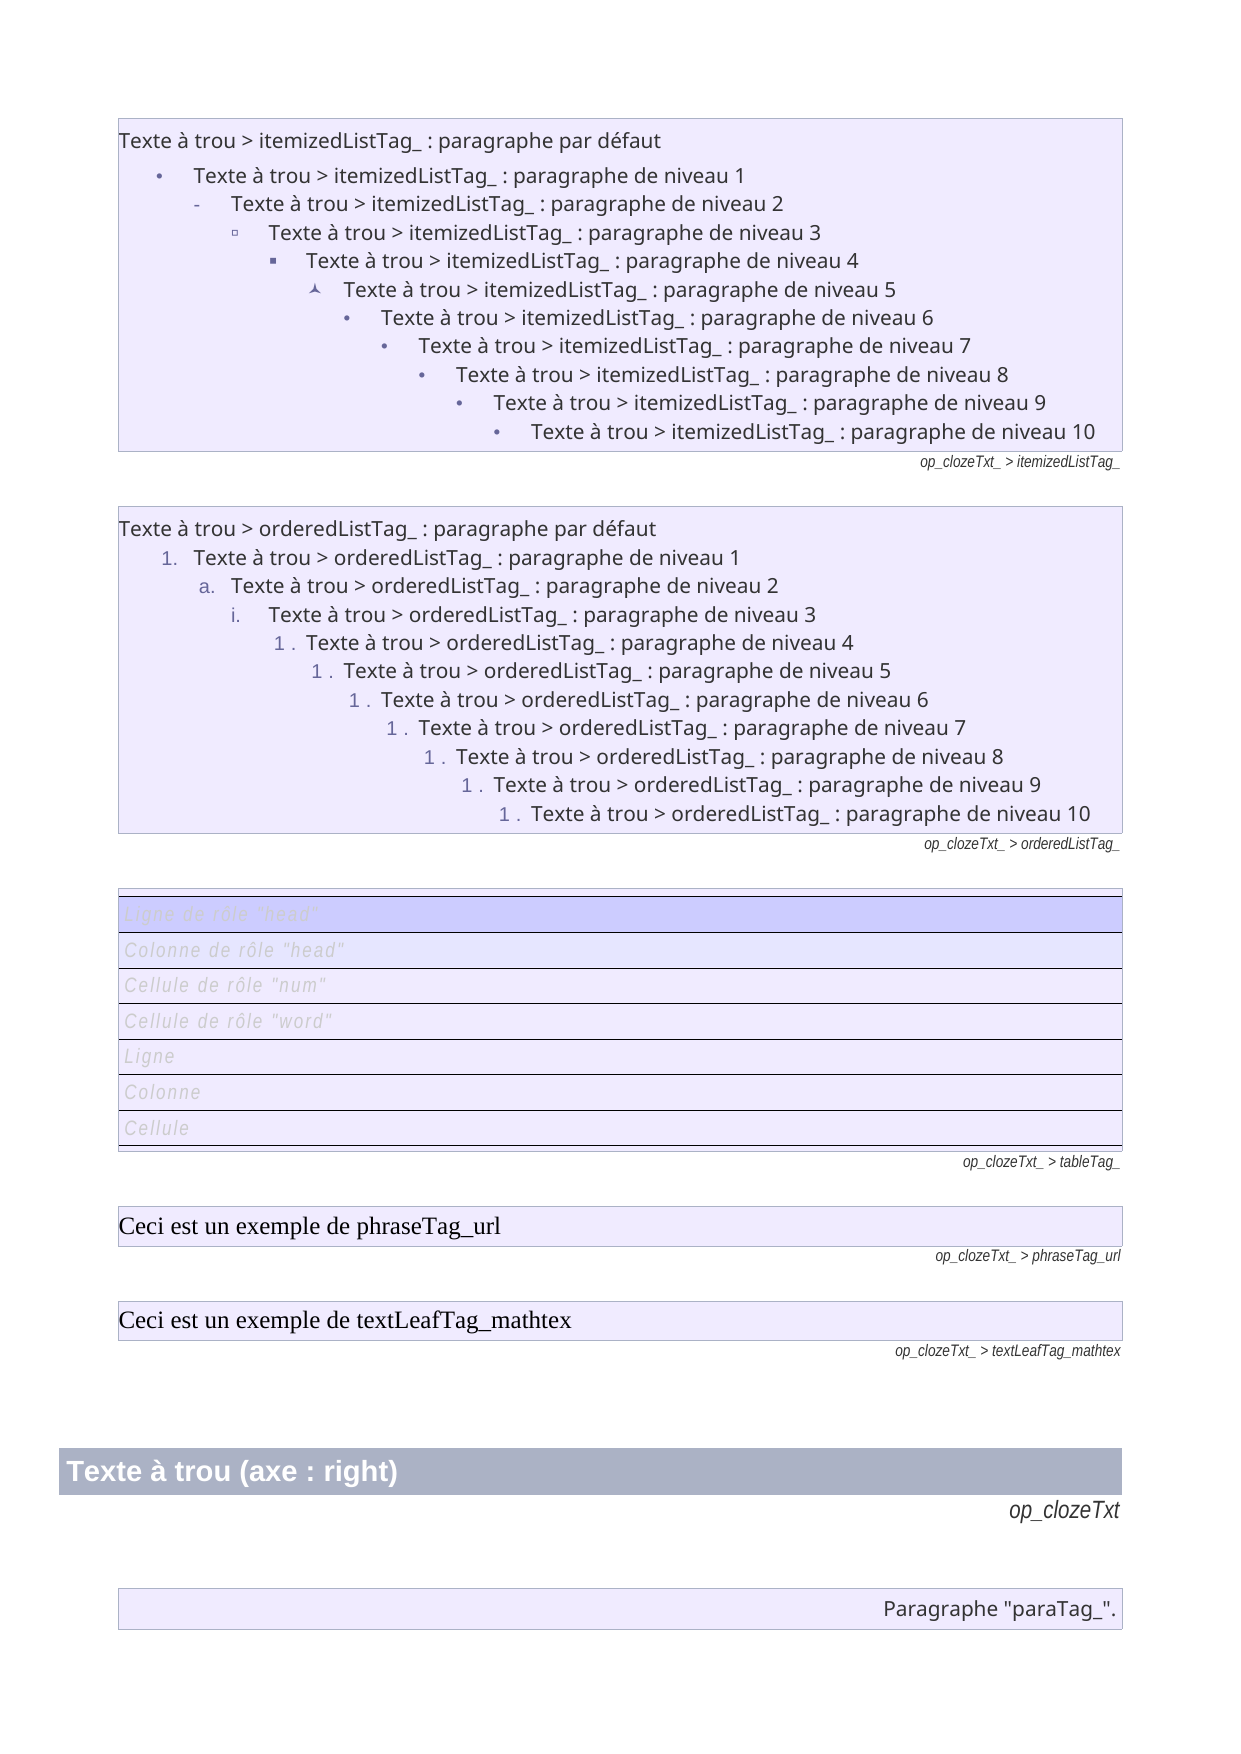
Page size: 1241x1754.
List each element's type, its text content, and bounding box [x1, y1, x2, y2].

title op_clozeTxt_ > phraseTag_url [118, 1247, 1122, 1265]
title op_clozeTxt_ > textLeafTag_mathtex [118, 1341, 1122, 1360]
table_header Paragraphe "paraTag_". [119, 1589, 1122, 1629]
table_header Ceci est un exemple de phraseTag_url [119, 1207, 1122, 1246]
subtitle op_clozeTxt [118, 1495, 1122, 1523]
table_cell Cellule [119, 1111, 1122, 1145]
table_header Ceci est un exemple de textLeafTag_mathtex [119, 1302, 1122, 1340]
title op_clozeTxt_ > tableTag_ [118, 1152, 1122, 1171]
table_cell Colonne [119, 1075, 1122, 1109]
table_cell Cellule de rôle "word" [119, 1004, 1122, 1038]
title Texte à trou (axe : right) [60, 1449, 1122, 1494]
table_header Ligne de rôle "head" [119, 897, 1122, 932]
table_cell Colonne de rôle "head" [119, 933, 1122, 967]
table_header Texte à trou > itemizedListTag_ : paragraphe par défaut Texte à trou > itemizedListTag_ : paragraphe de niveau 1 Texte à trou > itemizedListTag_ : paragraphe de niveau 2 Texte à trou > itemizedListTag_ : paragraphe de niveau 3 Texte à trou > itemizedListTag_ : paragraphe de niveau 4 Texte à trou > itemizedListTag_ : paragraphe de niveau 5 Texte à trou > itemizedListTag_ : paragraphe de niveau 6 Texte à trou > itemizedListTag_ : paragraphe de niveau 7 Texte à trou > itemizedListTag_ : paragraphe de niveau 8 Texte à trou > itemizedListTag_ : paragraphe de niveau 9 Texte à trou > itemizedListTag_ : paragraphe de niveau 10 [119, 119, 1122, 451]
table_cell Ligne [119, 1040, 1122, 1074]
table_header [119, 1146, 1122, 1151]
table_header [119, 889, 1122, 896]
table_header Texte à trou > orderedListTag_ : paragraphe par défaut Texte à trou > orderedListTag_ : paragraphe de niveau 1 Texte à trou > orderedListTag_ : paragraphe de niveau 2 Texte à trou > orderedListTag_ : paragraphe de niveau 3 Texte à trou > orderedListTag_ : paragraphe de niveau 4 Texte à trou > orderedListTag_ : paragraphe de niveau 5 Texte à trou > orderedListTag_ : paragraphe de niveau 6 Texte à trou > orderedListTag_ : paragraphe de niveau 7 Texte à trou > orderedListTag_ : paragraphe de niveau 8 Texte à trou > orderedListTag_ : paragraphe de niveau 9 Texte à trou > orderedListTag_ : paragraphe de niveau 10 [119, 507, 1122, 833]
table_cell Cellule de rôle "num" [119, 969, 1122, 1003]
title op_clozeTxt_ > orderedListTag_ [118, 834, 1122, 853]
title op_clozeTxt_ > itemizedListTag_ [118, 452, 1122, 471]
